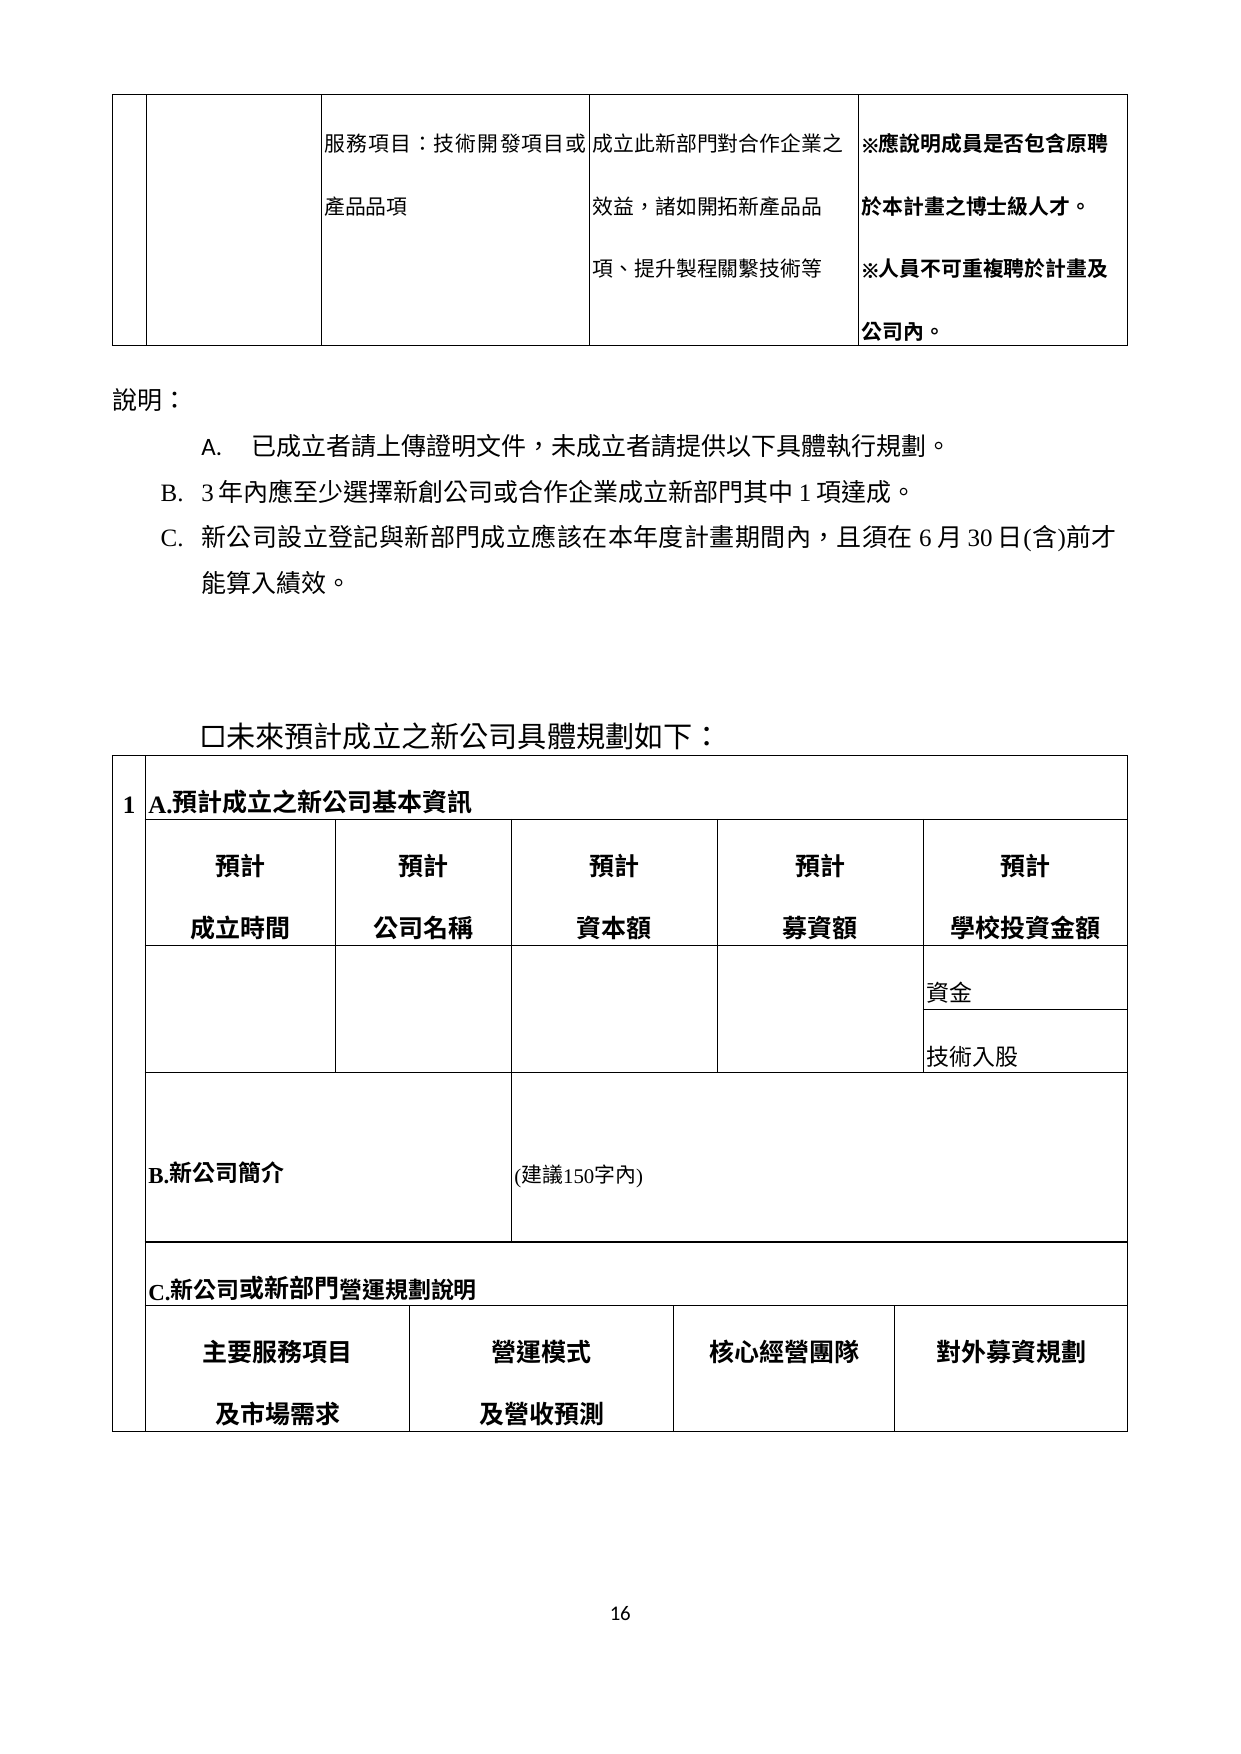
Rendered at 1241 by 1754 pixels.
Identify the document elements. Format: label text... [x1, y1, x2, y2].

table_cell 預計 募資額 [718, 820, 923, 945]
table_cell [512, 946, 717, 1072]
table_cell ※應說明成員是否包含原聘於本計畫之博士級人才。 ※人員不可重複聘於計畫及公司內。 [859, 95, 1127, 345]
table_cell 核心經營團隊 [674, 1306, 894, 1431]
table_cell 預計 資本額 [512, 820, 717, 945]
table_cell 預計 成立時間 [146, 820, 335, 945]
table_cell 技術入股 [924, 1010, 1127, 1072]
table_cell [336, 946, 511, 1072]
text 說明： [112, 380, 1193, 417]
text 未來預計成立之新公司具體規劃如下： [200, 693, 1128, 755]
table_cell (建議150字內) [512, 1073, 1127, 1241]
table_cell 主要服務項目 及市場需求 [146, 1306, 409, 1431]
table_header A.預計成立之新公司基本資訊 [146, 756, 1127, 819]
table_cell 對外募資規劃 [895, 1306, 1127, 1431]
list 已成立者請上傳證明文件，未成立者請提供以下具體執行規劃。 [201, 417, 1207, 462]
table_cell 預計 學校投資金額 [924, 820, 1127, 945]
table_cell 預計 公司名稱 [336, 820, 511, 945]
table_cell B.新公司簡介 [146, 1073, 511, 1241]
table_cell 成立此新部門對合作企業之效益，諸如開拓新產品品項、提升製程關繫技術等 [590, 95, 858, 345]
table_header 1 [113, 756, 145, 1431]
table_cell 營運模式 及營收預測 [410, 1306, 673, 1431]
table_cell 服務項目：技術開發項目或產品品項 [322, 95, 589, 345]
table_cell [147, 95, 321, 345]
table_cell [146, 946, 335, 1072]
list 新公司設立登記與新部門成立應該在本年度計畫期間內，且須在6月30日(含)前才能算入績效。 [160, 508, 1117, 600]
table_cell 資金 [924, 946, 1127, 1008]
table_header [113, 95, 146, 345]
table_cell [718, 946, 923, 1072]
list 3年內應至少選擇新創公司或合作企業成立新部門其中1項達成。 [160, 462, 1117, 508]
table_cell C.新公司或新部門營運規劃說明 [146, 1243, 1127, 1305]
